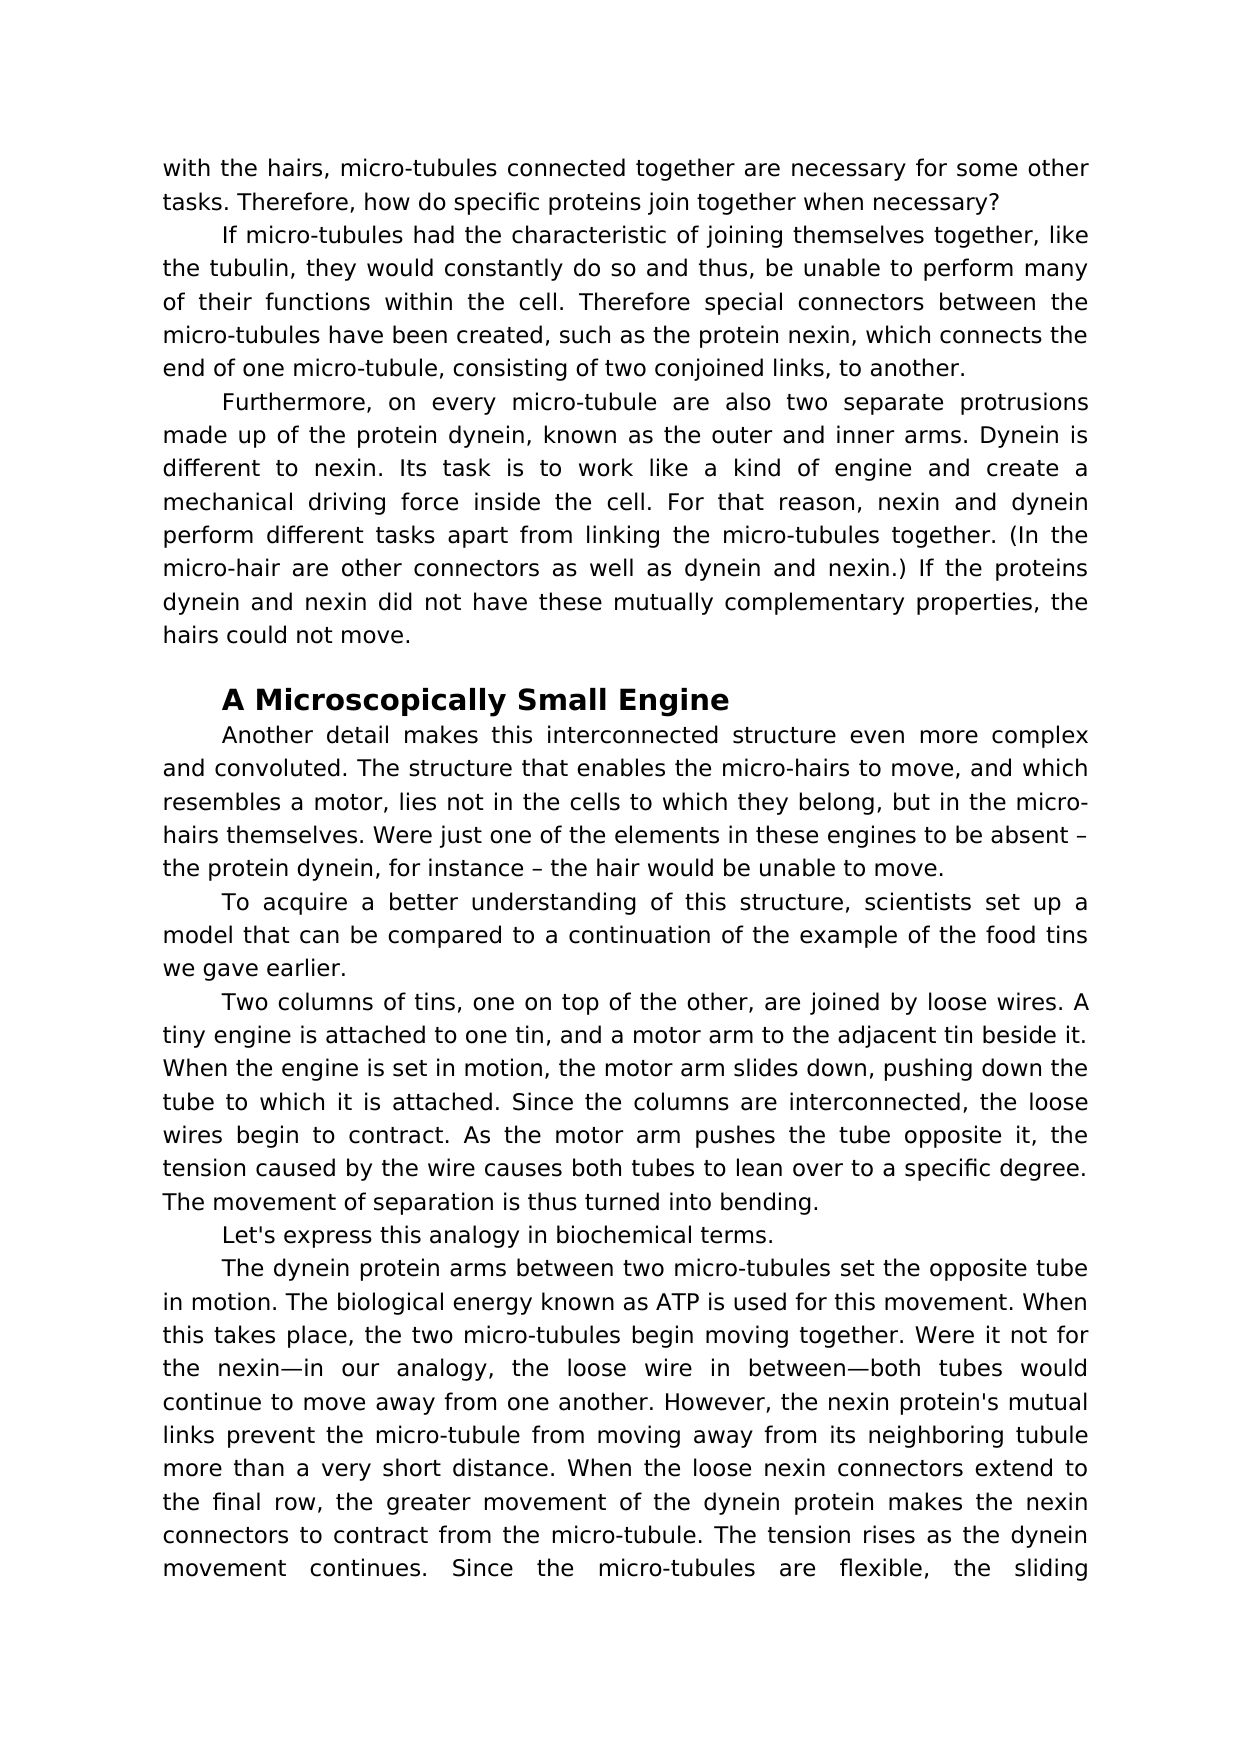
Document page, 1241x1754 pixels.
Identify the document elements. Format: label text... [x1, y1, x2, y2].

text If micro-tubules had the characteristic of joining themselves together, like the tubulin, they would constantly do so and thus, be unable to perform many of their functions within the cell. Therefore special connectors between the micro-tubules have been created, such as the protein nexin, which connects the end of one micro-tubule, consisting of two conjoined links, to another. [162, 217, 1090, 383]
text A Microscopically Small Engine [162, 683, 1090, 717]
text Let's express this analogy in biochemical terms. [162, 1217, 1090, 1250]
text To acquire a better understanding of this structure, scientists set up a model that can be compared to a continuation of the example of the food tins we gave earlier. [162, 883, 1090, 983]
text Another detail makes this interconnected structure even more complex and convoluted. The structure that enables the micro-hairs to move, and which resembles a motor, lies not in the cells to which they belong, but in the micro-hairs themselves. Were just one of the elements in these engines to be absent – the protein dynein, for instance – the hair would be unable to move. [162, 717, 1090, 883]
text The dynein protein arms between two micro-tubules set the opposite tube in motion. The biological energy known as ATP is used for this movement. When this takes place, the two micro-tubules begin moving together. Were it not for the nexin—in our analogy, the loose wire in between—both tubes would continue to move away from one another. However, the nexin protein's mutual links prevent the micro-tubule from moving away from its neighboring tubule more than a very short distance. When the loose nexin connectors extend to the final row, the greater movement of the dynein protein makes the nexin connectors to contract from the micro-tubule. The tension rises as the dynein movement continues. Since the micro-tubules are flexible, the sliding [162, 1250, 1090, 1583]
text Two columns of tins, one on top of the other, are joined by loose wires. A tiny engine is attached to one tin, and a motor arm to the adjacent tin beside it. When the engine is set in motion, the motor arm slides down, pushing down the tube to which it is attached. Since the columns are interconnected, the loose wires begin to contract. As the motor arm pushes the tube opposite it, the tension caused by the wire causes both tubes to lean over to a specific degree. The movement of separation is thus turned into bending. [162, 983, 1090, 1217]
text Furthermore, on every micro-tubule are also two separate protrusions made up of the protein dynein, known as the outer and inner arms. Dynein is different to nexin. Its task is to work like a kind of engine and create a mechanical driving force inside the cell. For that reason, nexin and dynein perform different tasks apart from linking the micro-tubules together. (In the micro-hair are other connectors as well as dynein and nexin.) If the proteins dynein and nexin did not have these mutually complementary properties, the hairs could not move. [162, 383, 1090, 650]
text with the hairs, micro-tubules connected together are necessary for some other tasks. Therefore, how do specific proteins join together when necessary? [162, 150, 1090, 217]
